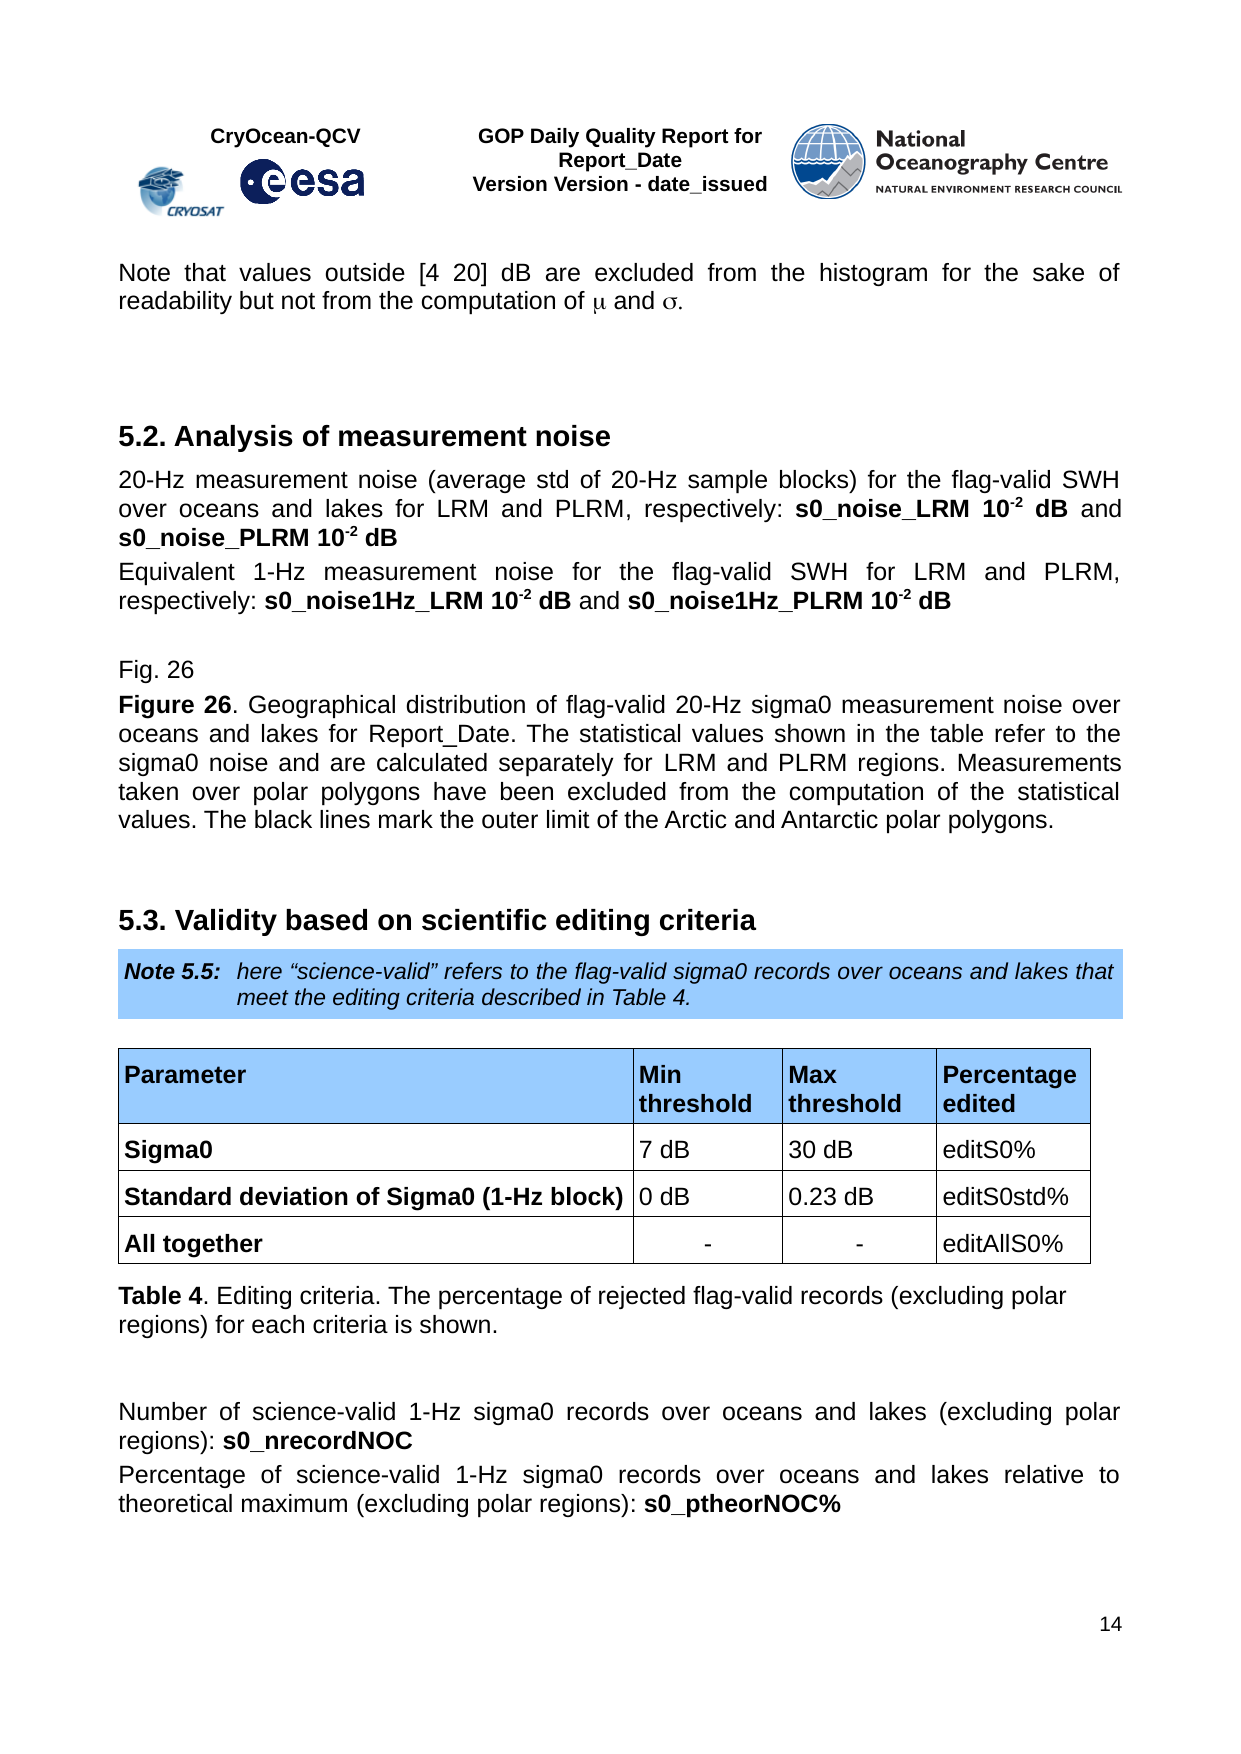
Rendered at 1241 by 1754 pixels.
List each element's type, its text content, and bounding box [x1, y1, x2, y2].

picture [118, 159, 364, 224]
table_header here “science-valid” refers to the flag-valid sigma0 records over oceans and lakes that meet the editing criteria described in Table 4. [231, 949, 1123, 1019]
text Table 4. Editing criteria. The percentage of rejected flag-valid records (excluding polar regions) for each criteria is shown. [118, 1281, 1122, 1339]
table_cell - [783, 1217, 936, 1263]
table_header Max threshold [783, 1049, 936, 1123]
table_header Percentage edited [937, 1049, 1090, 1123]
text Note that values outside [4 20] dB are excluded from the histogram for the sake of readability but not from the computation of μ and σ. [118, 257, 1122, 315]
text Figure 26. Geographical distribution of flag-valid 20-Hz sigma0 measurement noise over oceans and lakes for Report_Date. The statistical values shown in the table refer to the sigma0 noise and are calculated separately for LRM and PLRM regions. Measurements taken over polar polygons have been excluded from the computation of the statistical values. The black lines mark the outer limit of the Arctic and Antarctic polar polygons. [118, 690, 1122, 834]
table_cell 30 dB [783, 1124, 936, 1170]
text Percentage of science-valid 1-Hz sigma0 records over oceans and lakes relative to theoretical maximum (excluding polar regions): s0_ptheorNOC% [118, 1460, 1122, 1518]
table_cell Sigma0 [119, 1124, 633, 1170]
table_cell editS0std% [937, 1171, 1090, 1216]
table_cell 0 dB [634, 1171, 782, 1216]
table_header Min threshold [634, 1049, 782, 1123]
text 5.2. Analysis of measurement noise [118, 419, 1122, 453]
text 5.3. Validity based on scientific editing criteria [118, 903, 1122, 937]
text Number of science-valid 1-Hz sigma0 records over oceans and lakes (excluding polar regions): s0_nrecordNOC [118, 1397, 1122, 1454]
text Fig. 26 [118, 656, 1122, 684]
table_cell Standard deviation of Sigma0 (1-Hz block) [119, 1171, 633, 1216]
text 20-Hz measurement noise (average std of 20-Hz sample blocks) for the flag-valid SWH over oceans and lakes for LRM and PLRM, respectively: s0_noise_LRM 10-2 dB and s0_noise_PLRM 10-2 dB [118, 465, 1122, 551]
table_cell editAllS0% [937, 1217, 1090, 1263]
table_cell All together [119, 1217, 633, 1263]
table_cell 7 dB [634, 1124, 782, 1170]
table_header Parameter [119, 1049, 633, 1123]
table_cell 0.23 dB [783, 1171, 936, 1216]
table_cell editS0% [937, 1124, 1090, 1170]
table_header Note 5.5: [118, 949, 231, 1019]
table_cell - [634, 1217, 782, 1263]
text Equivalent 1-Hz measurement noise for the flag-valid SWH for LRM and PLRM, respectively: s0_noise1Hz_LRM 10-2 dB and s0_noise1Hz_PLRM 10-2 dB [118, 557, 1122, 615]
